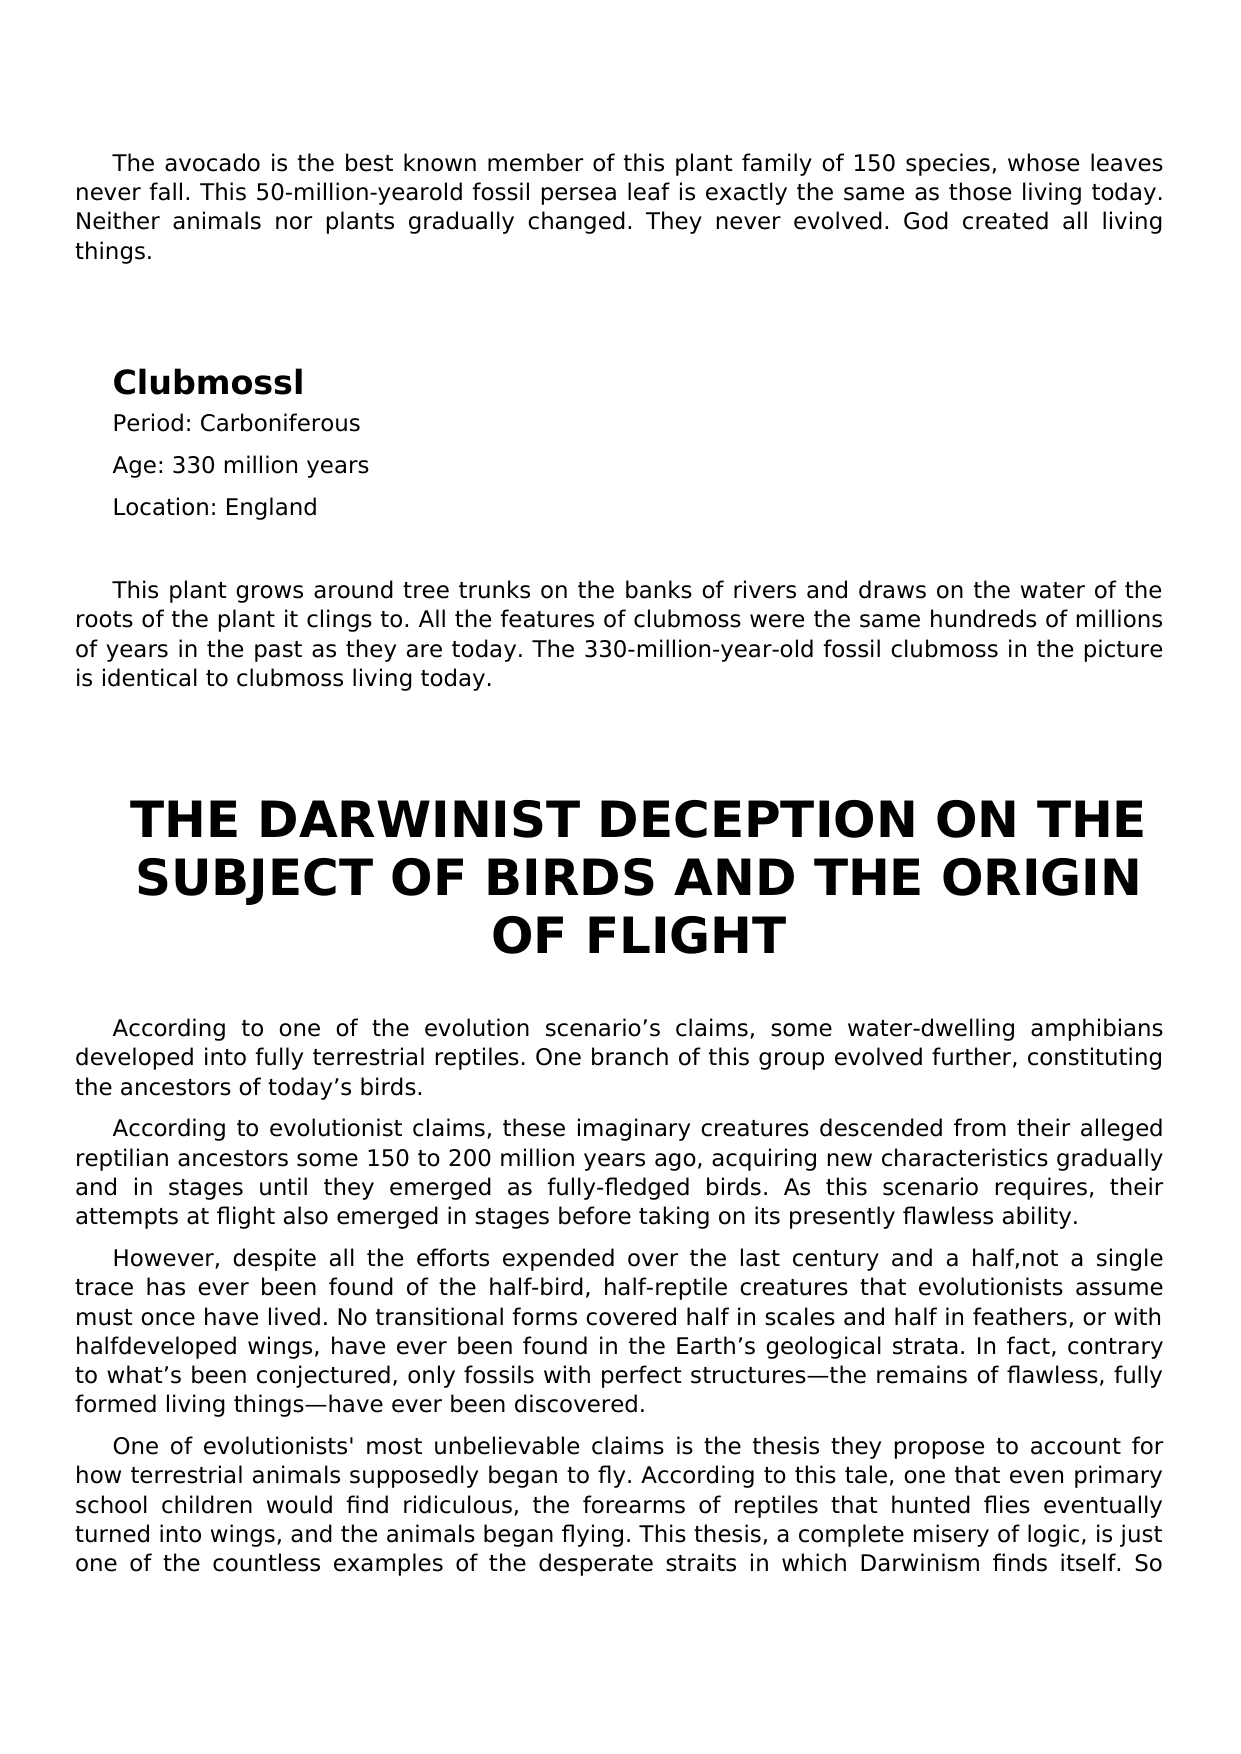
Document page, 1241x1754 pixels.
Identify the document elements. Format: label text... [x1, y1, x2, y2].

text One of evolutionists' most unbelievable claims is the thesis they propose to account for how terrestrial animals supposedly began to fly. According to this tale, one that even primary school children would find ridiculous, the forearms of reptiles that hunted flies eventually turned into wings, and the animals began flying. This thesis, a complete misery of logic, is just one of the countless examples of the desperate straits in which Darwinism finds itself. So [75, 1433, 1165, 1577]
text According to one of the evolution scenario’s claims, some water-dwelling amphibians developed into fully terrestrial reptiles. One branch of this group evolved further, constituting the ancestors of today’s birds. [75, 1015, 1165, 1101]
subtitle Clubmossl [112, 363, 1165, 402]
text Age: 330 million years [75, 452, 1165, 479]
text However, despite all the efforts expended over the last century and a half,not a single trace has ever been found of the half-bird, half-reptile creatures that evolutionists assume must once have lived. No transitional forms covered half in scales and half in feathers, or with halfdeveloped wings, have ever been found in the Earth’s geological strata. In fact, contrary to what’s been conjectured, only fossils with perfect structures—the remains of flawless, fully formed living things—have ever been discovered. [75, 1245, 1165, 1418]
text This plant grows around tree trunks on the banks of rivers and draws on the water of the roots of the plant it clings to. All the features of clubmoss were the same hundreds of millions of years in the past as they are today. The 330-million-year-old fossil clubmoss in the picture is identical to clubmoss living today. [75, 577, 1165, 692]
text According to evolutionist claims, these imaginary creatures descended from their alleged reptilian ancestors some 150 to 200 million years ago, acquiring new characteristics gradually and in stages until they emerged as fully-fledged birds. As this scenario requires, their attempts at flight also emerged in stages before taking on its presently flawless ability. [75, 1116, 1165, 1230]
text Location: England [75, 494, 1165, 521]
text Period: Carboniferous [75, 410, 1165, 437]
text The avocado is the best known member of this plant family of 150 species, whose leaves never fall. This 50-million-yearold fossil persea leaf is exactly the same as those living today. Neither animals nor plants gradually changed. They never evolved. God created all living things. [75, 150, 1165, 264]
subtitle THE DARWINIST DECEPTION ON THE SUBJECT OF BIRDS AND THE ORIGIN OF FLIGHT [112, 791, 1165, 965]
